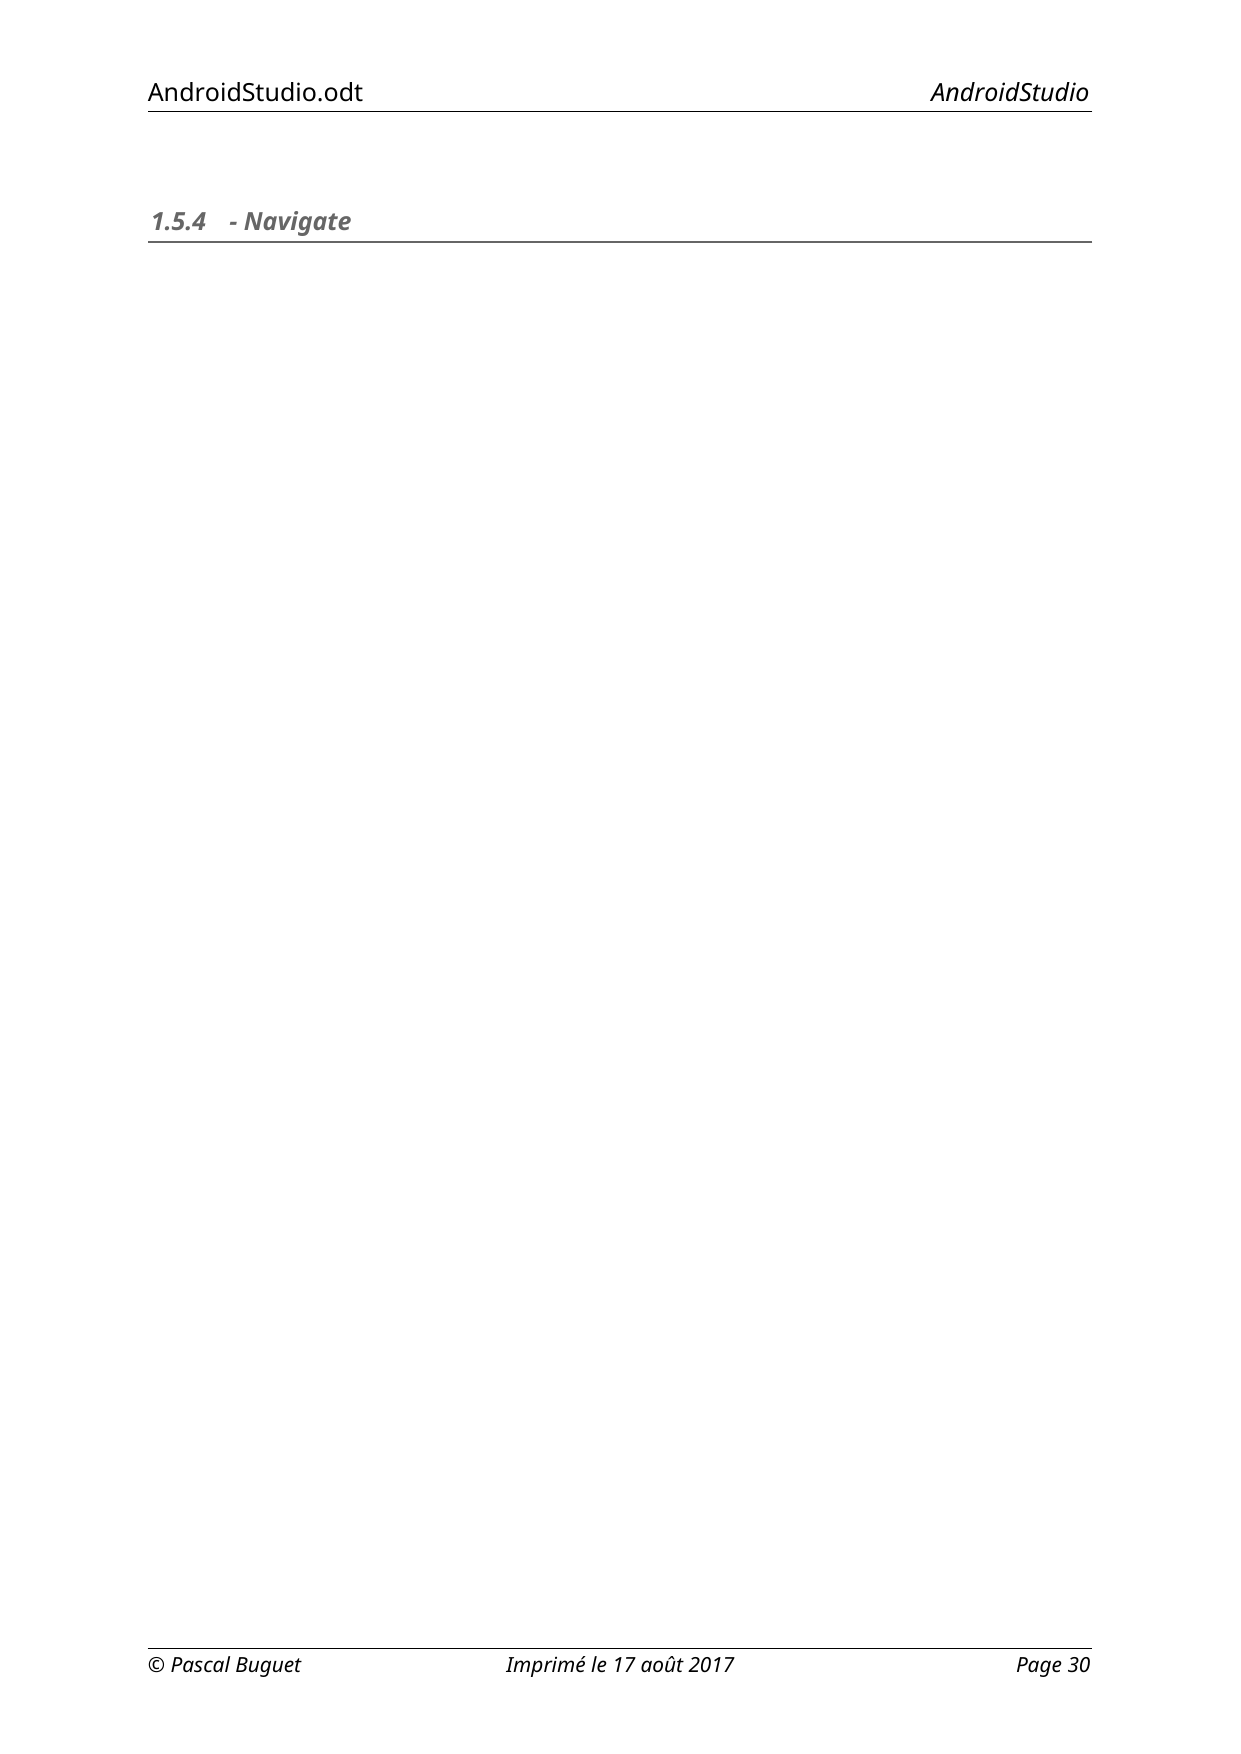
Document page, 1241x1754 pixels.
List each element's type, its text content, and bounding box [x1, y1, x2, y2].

subtitle - Navigate [148, 201, 1092, 241]
